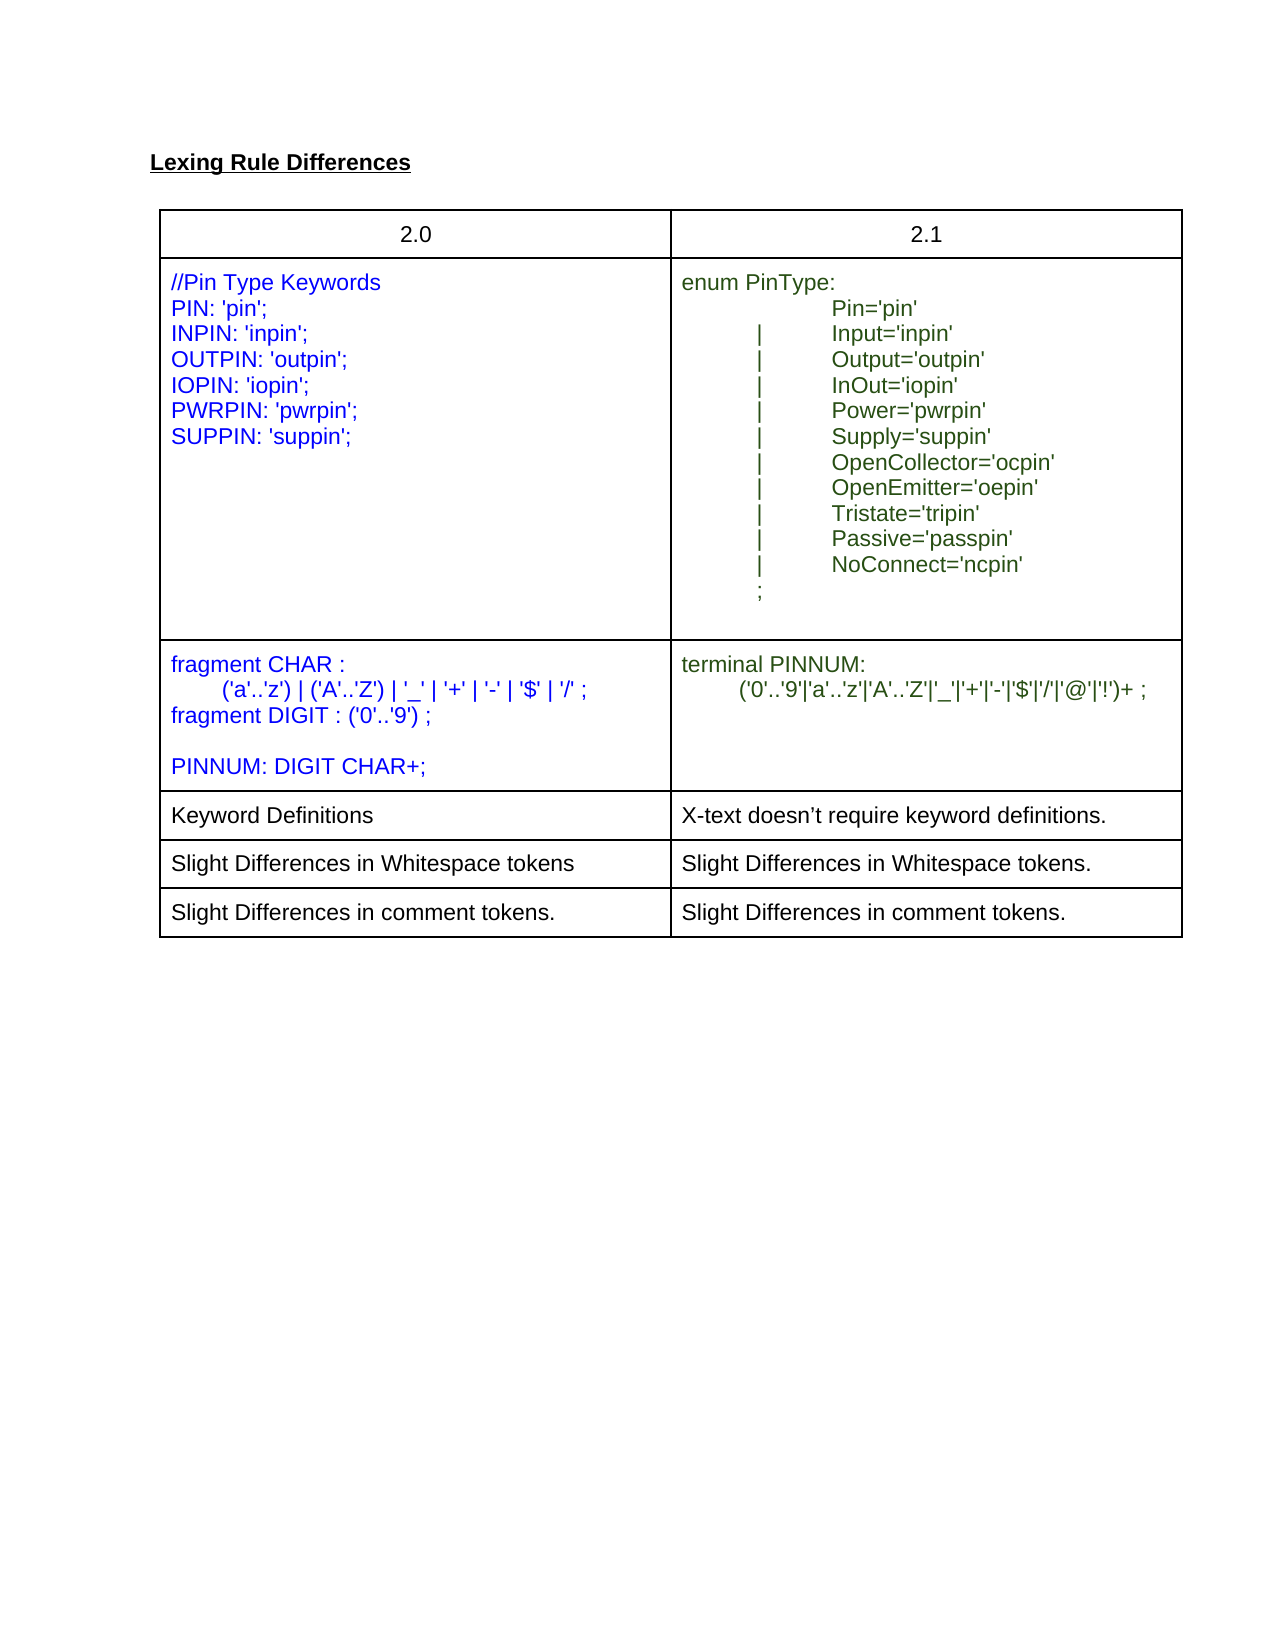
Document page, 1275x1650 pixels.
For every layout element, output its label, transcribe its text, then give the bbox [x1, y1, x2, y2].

table_header 2.0 [161, 211, 670, 257]
table_cell Keyword Definitions [161, 792, 670, 838]
table_cell Slight Differences in comment tokens. [161, 889, 670, 936]
table_cell Slight Differences in Whitespace tokens [161, 841, 670, 887]
table_cell terminal PINNUM: ('0'..'9'|'a'..'z'|'A'..'Z'|'_'|'+'|'-'|'$'|'/'|'@'|'!')+ ; [672, 641, 1181, 790]
table_cell enum PinType: Pin='pin' | Input='inpin' | Output='outpin' | InOut='iopin' | Power='pwrpin' | Supply='suppin' | OpenCollector='ocpin' | OpenEmitter='oepin' | Tristate='tripin' | Passive='passpin' | NoConnect='ncpin' ; [672, 259, 1181, 639]
table_cell //Pin Type Keywords PIN: 'pin'; INPIN: 'inpin'; OUTPIN: 'outpin'; IOPIN: 'iopin'; PWRPIN: 'pwrpin'; SUPPIN: 'suppin'; [161, 259, 670, 639]
table_cell X-text doesn’t require keyword definitions. [672, 792, 1181, 838]
text Lexing Rule Differences [150, 150, 1171, 176]
table_cell Slight Differences in comment tokens. [672, 889, 1181, 936]
table_header 2.1 [672, 211, 1181, 257]
table_cell fragment CHAR : ('a'..'z') | ('A'..'Z') | '_' | '+' | '-' | '$' | '/' ; fragment DIGIT : ('0'..'9') ; PINNUM: DIGIT CHAR+; [161, 641, 670, 790]
table_cell Slight Differences in Whitespace tokens. [672, 841, 1181, 887]
